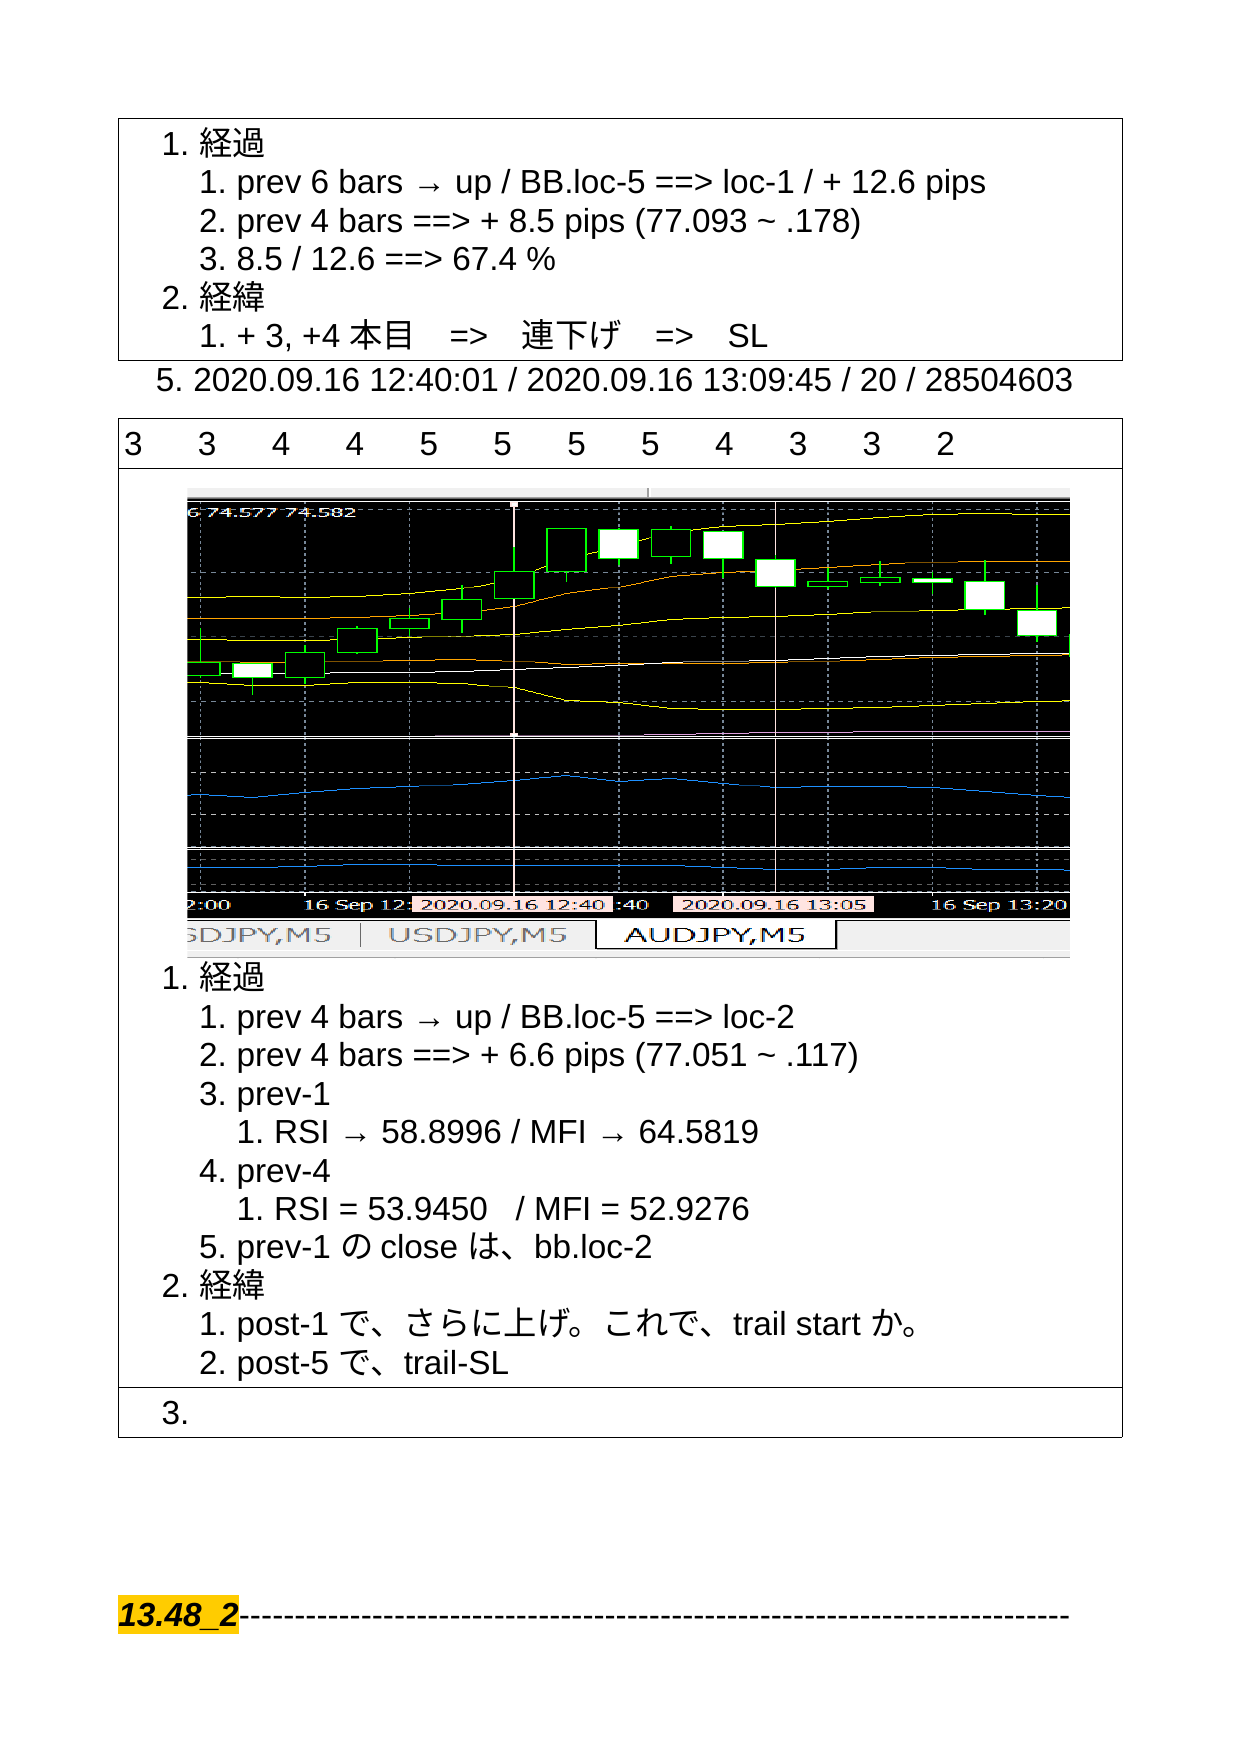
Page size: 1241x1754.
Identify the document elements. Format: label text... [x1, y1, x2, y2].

table_cell [119, 1388, 1122, 1437]
table_cell 経過 prev 4 bars → up / BB.loc-5 ==> loc-2 prev 4 bars ==> + 6.6 pips (77.051 ~ .117) prev-1 RSI → 58.8996 / MFI → 64.5819 prev-4 RSI = 53.9450 / MFI = 52.9276 prev-1 のclose は、bb.loc-2 経緯 post-1 で、さらに上げ。これで、trail start か。 post-5 で、trail-SL [119, 959, 1122, 1387]
picture [187, 488, 1070, 959]
list 2020.09.16 12:40:01 / 2020.09.16 13:09:45 / 20 / 28504603 [156, 361, 1122, 399]
table_cell [1070, 489, 1122, 958]
table_cell [119, 469, 1122, 488]
table_cell 経過 prev 6 bars → up / BB.loc-5 ==> loc-1 / + 12.6 pips prev 4 bars ==> + 8.5 pips (77.093 ~ .178) 8.5 / 12.6 ==> 67.4 % 経緯 + 3, +4 本目 => 連下げ => SL [119, 119, 1122, 360]
table_header 3 3 4 4 5 5 5 5 4 3 3 2 [119, 419, 1122, 468]
text 13.48_2--------------------------------------------------------------------------- [118, 1595, 1122, 1634]
table_cell [119, 489, 187, 958]
